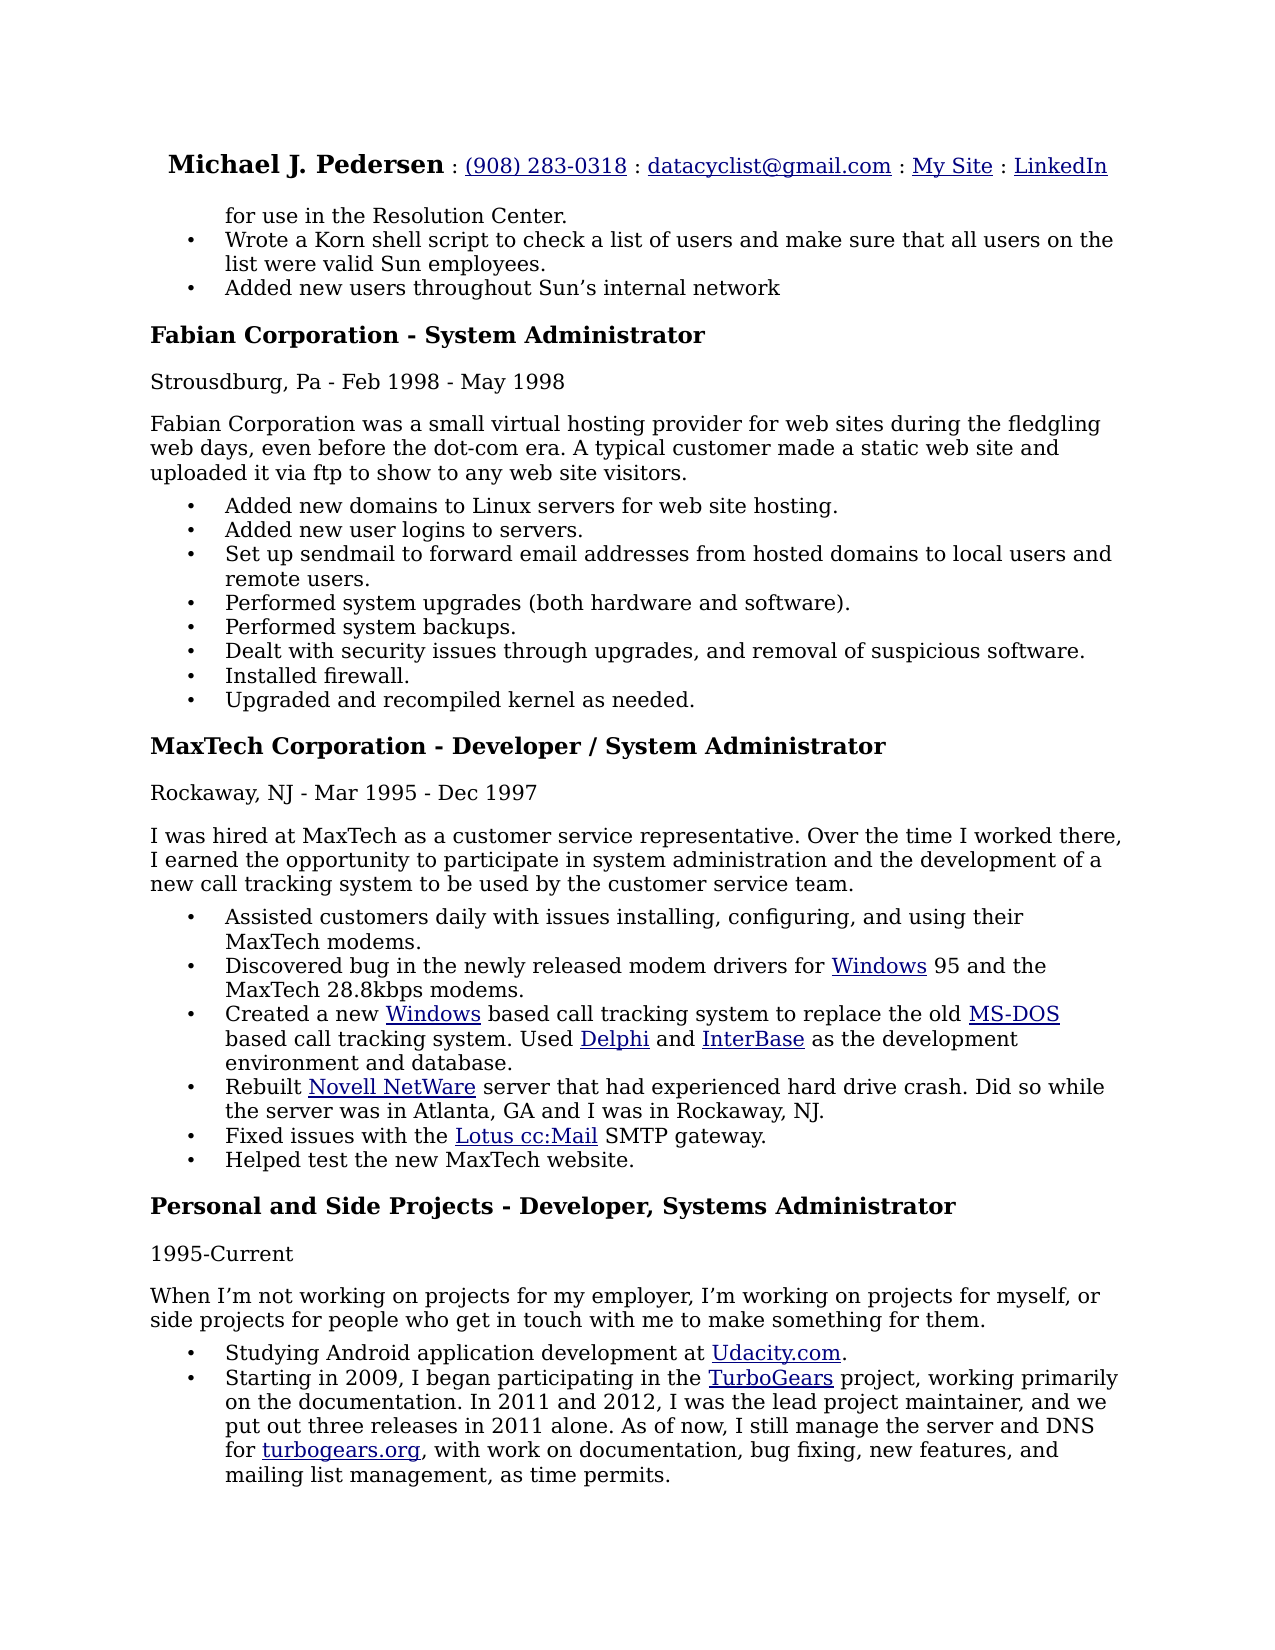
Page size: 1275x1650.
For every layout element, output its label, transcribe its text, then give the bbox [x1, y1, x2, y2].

list Dealt with security issues through upgrades, and removal of suspicious software. [187, 639, 1125, 664]
list Fixed issues with the Lotus cc:Mail SMTP gateway. [187, 1124, 1125, 1148]
list Installed firewall. [187, 664, 1125, 688]
list Discovered bug in the newly released modem drivers for Windows 95 and the MaxTech 28.8kbps modems. [187, 954, 1125, 1002]
list Helped test the new MaxTech website. [187, 1148, 1125, 1172]
subtitle Personal and Side Projects - Developer, Systems Administrator [150, 1193, 1125, 1220]
text When I’m not working on projects for my employer, I’m working on projects for myself, or side projects for people who get in touch with me to make something for them. [150, 1284, 1125, 1332]
text Rockaway, NJ - Mar 1995 - Dec 1997 [150, 781, 1125, 806]
text 1995-Current [150, 1242, 1125, 1266]
text Strousdburg, Pa - Feb 1998 - May 1998 [150, 370, 1125, 394]
list Set up sendmail to forward email addresses from hosted domains to local users and remote users. [187, 542, 1125, 591]
list Studying Android application development at Udacity.com. [187, 1341, 1125, 1366]
text I was hired at MaxTech as a customer service representative. Over the time I worked there, I earned the opportunity to participate in system administration and the development of a new call tracking system to be used by the customer service team. [150, 824, 1125, 896]
text Fabian Corporation was a small virtual hosting provider for web sites during the fledgling web days, even before the dot-com era. A typical customer made a static web site and uploaded it via ftp to show to any web site visitors. [150, 412, 1125, 485]
list Created a new Windows based call tracking system to replace the old MS-DOS based call tracking system. Used Delphi and InterBase as the development environment and database. [187, 1002, 1125, 1075]
subtitle MaxTech Corporation - Developer / System Administrator [150, 733, 1125, 760]
list Performed system upgrades (both hardware and software). [187, 591, 1125, 615]
list Assisted customers daily with issues installing, configuring, and using their MaxTech modems. [187, 905, 1125, 954]
list Wrote a Korn shell script to check a list of users and make sure that all users on the list were valid Sun employees. [187, 228, 1125, 276]
list Performed system backups. [187, 615, 1125, 639]
list Rebuilt Novell NetWare server that had experienced hard drive crash. Did so while the server was in Atlanta, GA and I was in Rockaway, NJ. [187, 1075, 1125, 1124]
list Added new domains to Linux servers for web site hosting. [187, 494, 1125, 518]
list Added new user logins to servers. [187, 518, 1125, 542]
list Added new users throughout Sun’s internal network [187, 276, 1125, 301]
list for use in the Resolution Center. [187, 204, 1125, 228]
list Upgraded and recompiled kernel as needed. [187, 688, 1125, 712]
subtitle Fabian Corporation - System Administrator [150, 322, 1125, 348]
list Starting in 2009, I began participating in the TurboGears project, working primarily on the documentation. In 2011 and 2012, I was the lead project maintainer, and we put out three releases in 2011 alone. As of now, I still manage the server and DNS for turbogears.org, with work on documentation, bug fixing, new features, and mailing list management, as time permits. [187, 1366, 1125, 1487]
